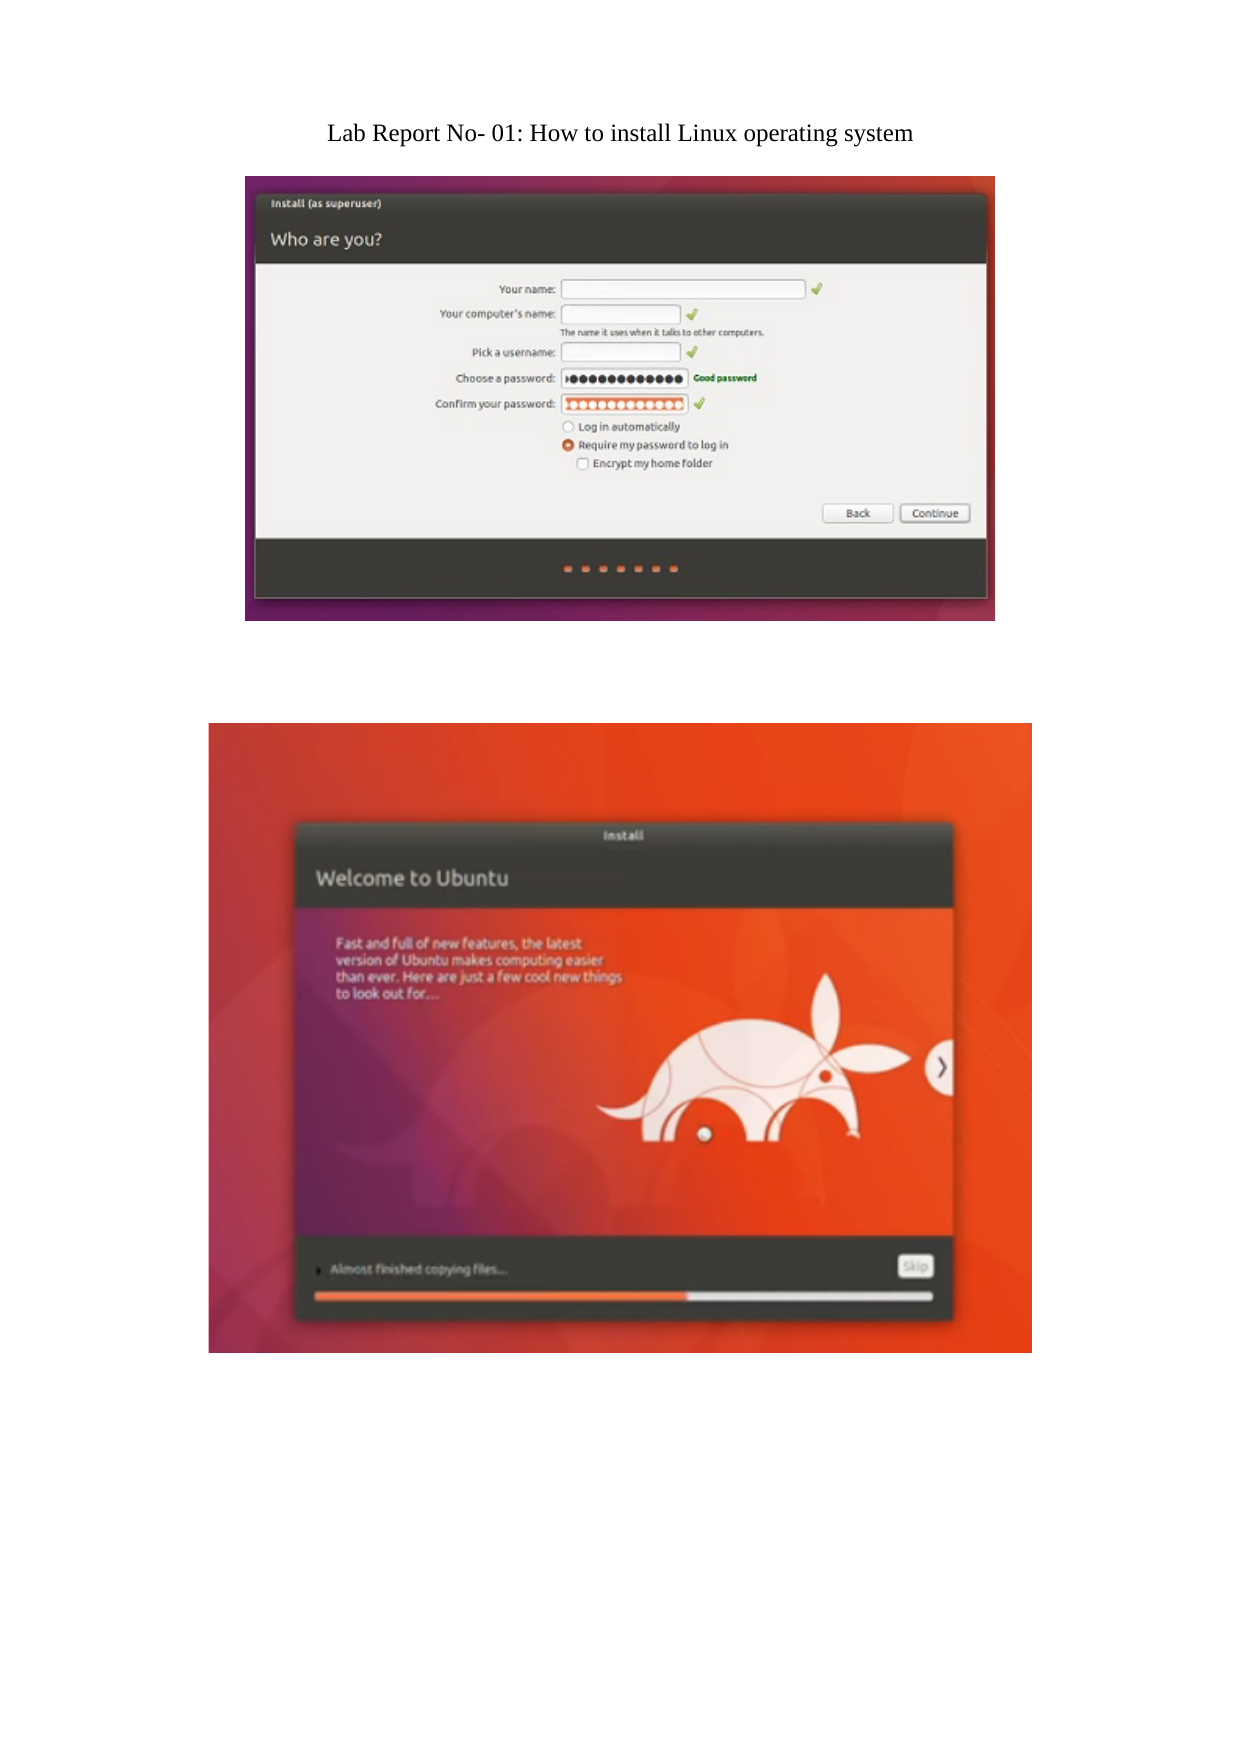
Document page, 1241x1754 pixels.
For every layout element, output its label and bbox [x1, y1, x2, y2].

picture [245, 176, 995, 621]
picture [208, 723, 1032, 1353]
